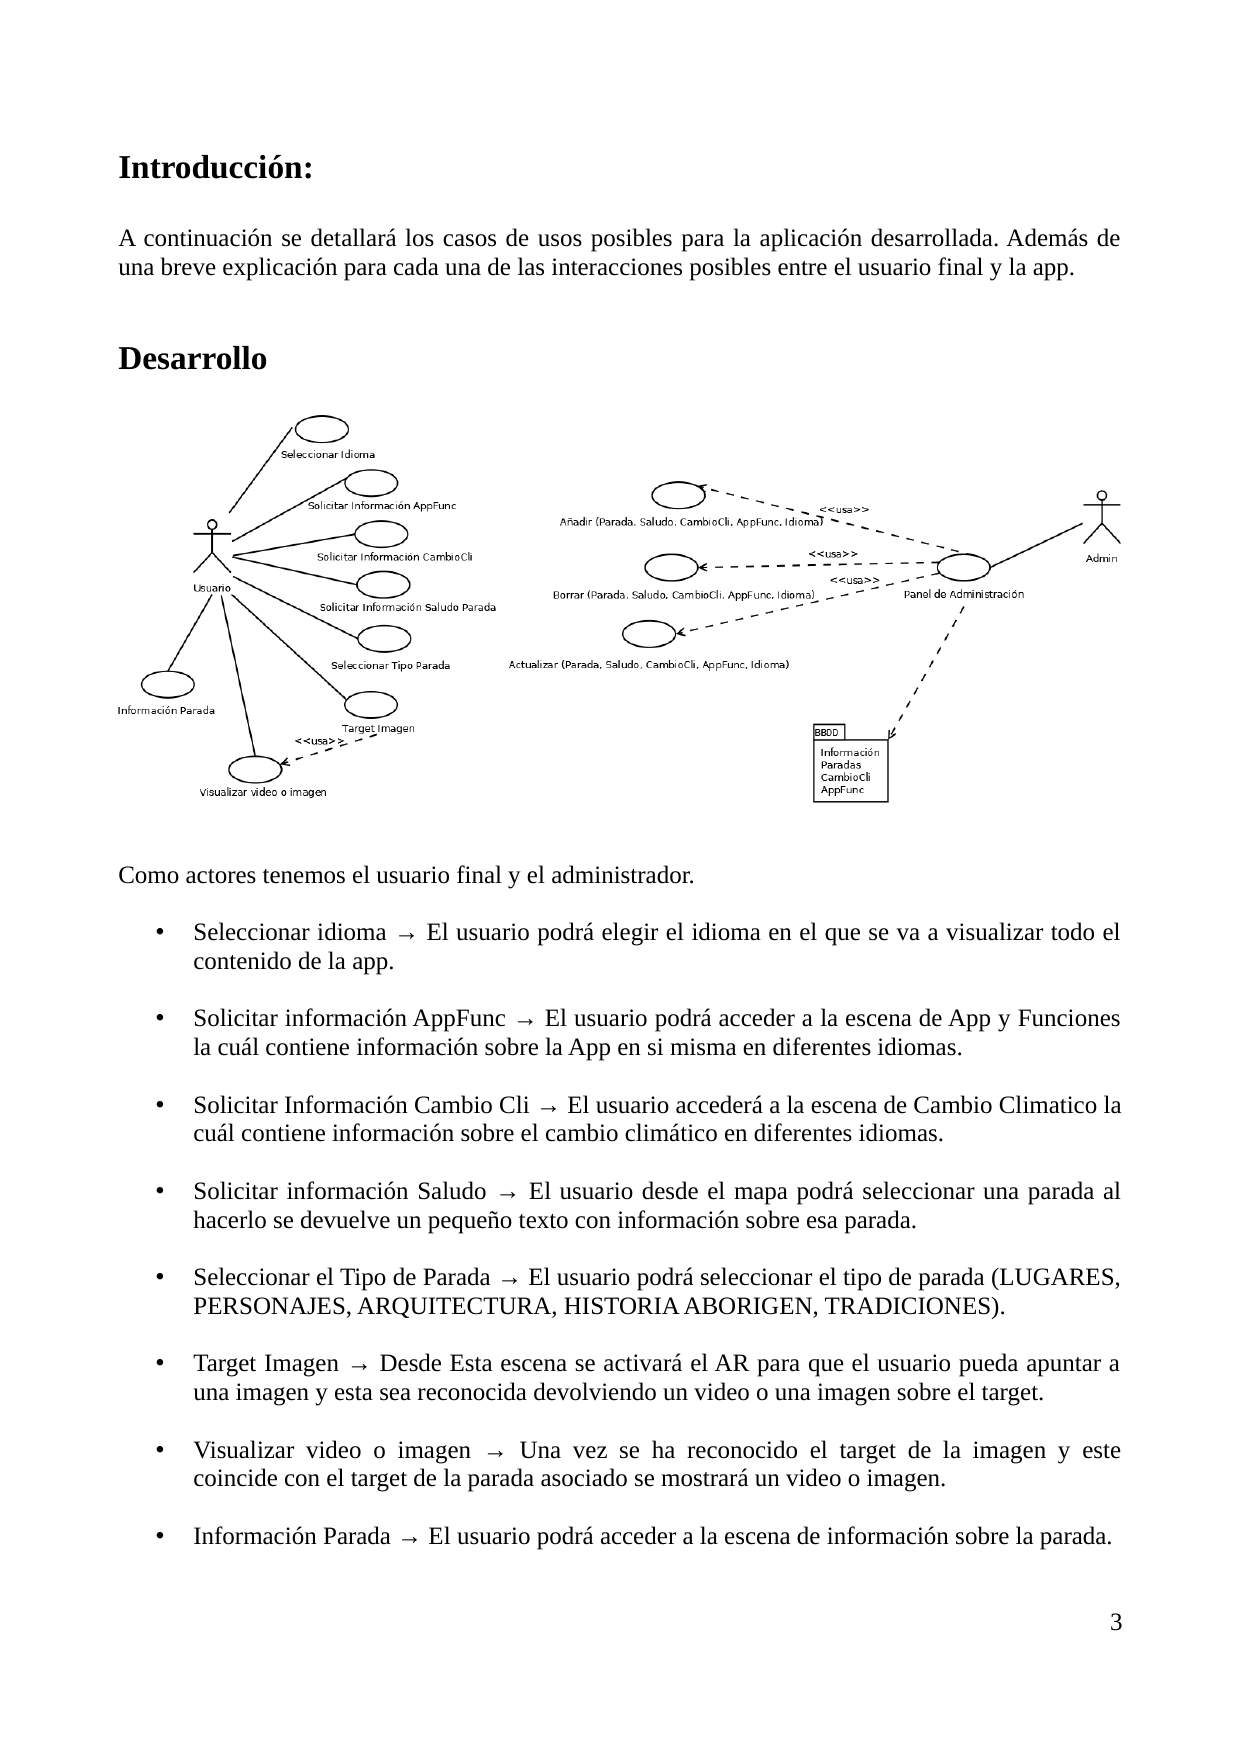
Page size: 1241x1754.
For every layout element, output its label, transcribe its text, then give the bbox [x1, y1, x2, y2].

list Solicitar información Saludo → El usuario desde el mapa podrá seleccionar una parada al hacerlo se devuelve un pequeño texto con información sobre esa parada. [156, 1176, 1122, 1233]
list Target Imagen → Desde Esta escena se activará el AR para que el usuario pueda apuntar a una imagen y esta sea reconocida devolviendo un video o una imagen sobre el target. [156, 1348, 1122, 1406]
picture [118, 415, 1123, 803]
list Solicitar información AppFunc → El usuario podrá acceder a la escena de App y Funciones la cuál contiene información sobre la App en si misma en diferentes idiomas. [156, 1003, 1122, 1061]
text Como actores tenemos el usuario final y el administrador. [118, 860, 1122, 888]
list Solicitar Información Cambio Cli → El usuario accederá a la escena de Cambio Climatico la cuál contiene información sobre el cambio climático en diferentes idiomas. [156, 1090, 1122, 1147]
text Introducción: [118, 147, 1122, 185]
text Desarrollo [118, 338, 1122, 377]
list Información Parada → El usuario podrá acceder a la escena de información sobre la parada. [156, 1521, 1122, 1550]
text A continuación se detallará los casos de usos posibles para la aplicación desarrollada. Además de una breve explicación para cada una de las interacciones posibles entre el usuario final y la app. [118, 223, 1122, 281]
list Seleccionar idioma → El usuario podrá elegir el idioma en el que se va a visualizar todo el contenido de la app. [156, 917, 1122, 975]
list Visualizar video o imagen → Una vez se ha reconocido el target de la imagen y este coincide con el target de la parada asociado se mostrará un video o imagen. [156, 1435, 1122, 1492]
list Seleccionar el Tipo de Parada → El usuario podrá seleccionar el tipo de parada (LUGARES, PERSONAJES, ARQUITECTURA, HISTORIA ABORIGEN, TRADICIONES). [156, 1262, 1122, 1320]
